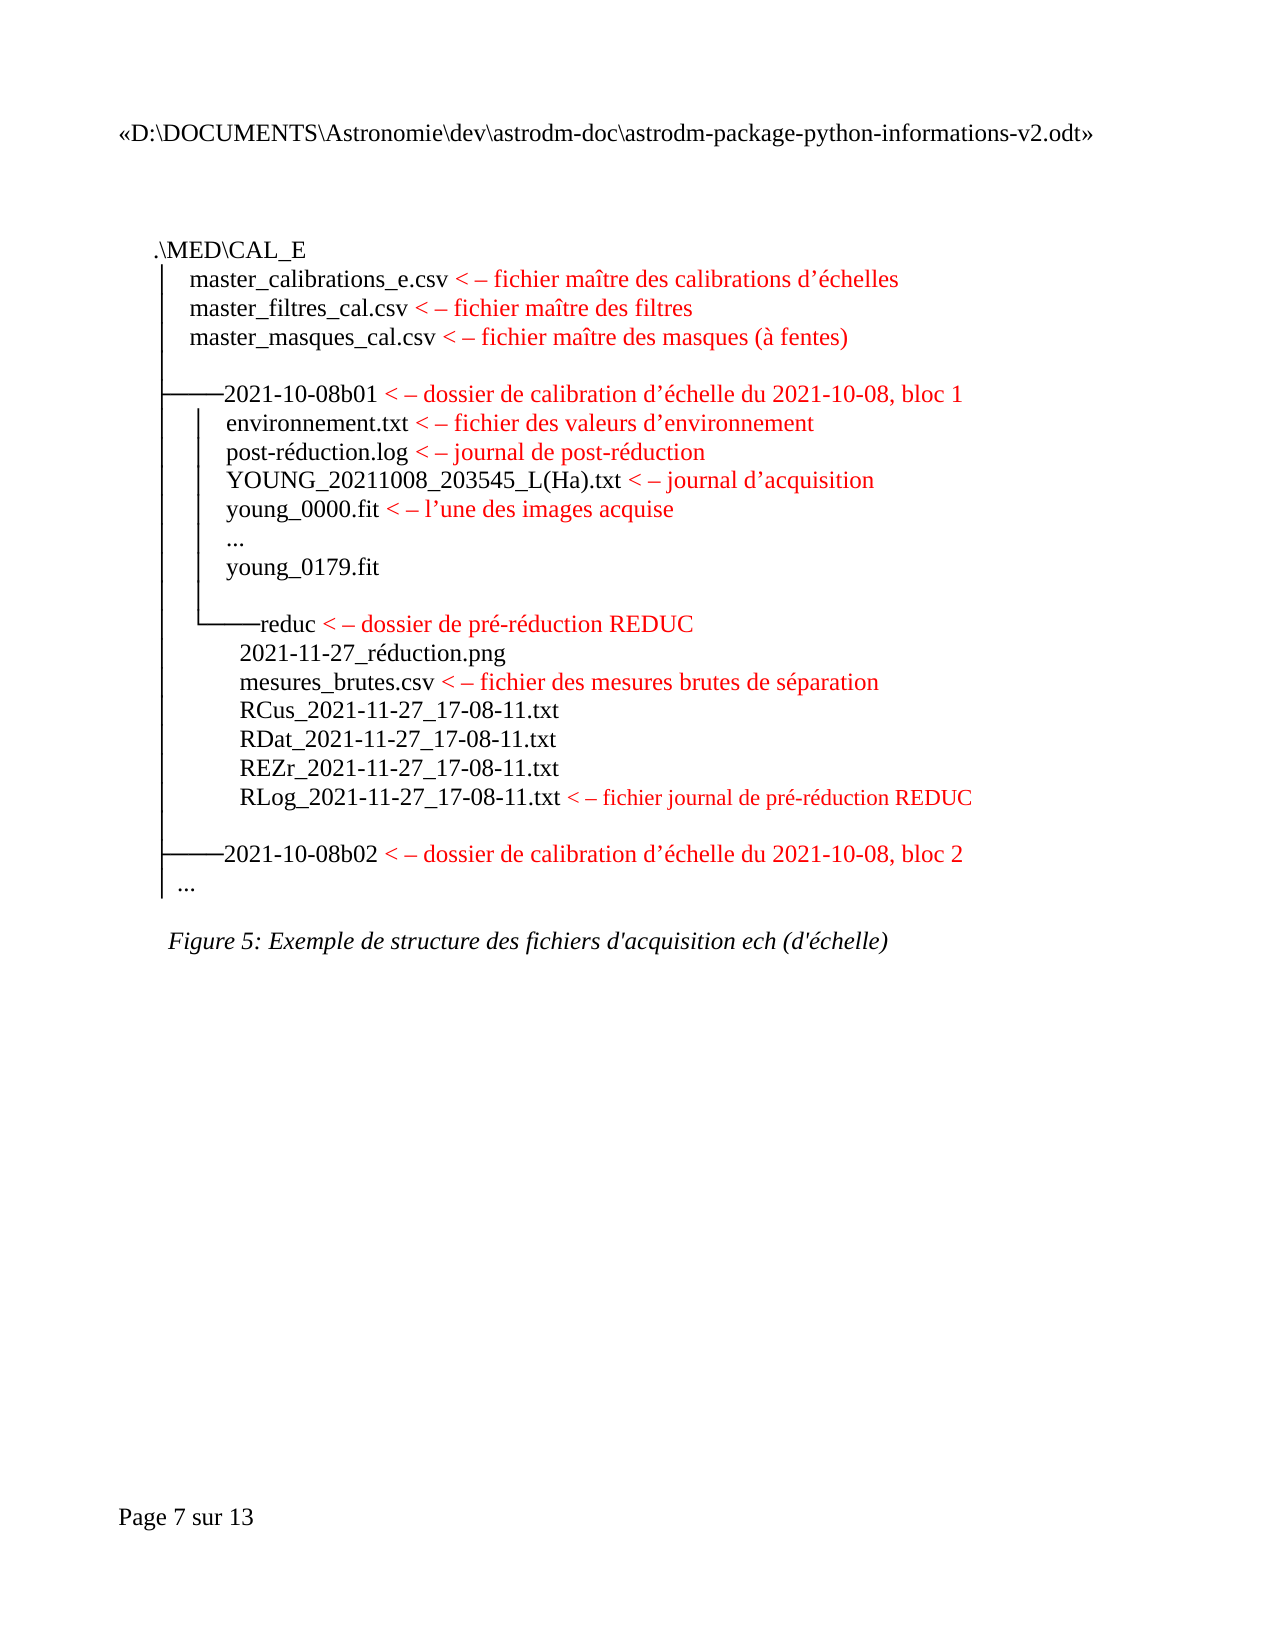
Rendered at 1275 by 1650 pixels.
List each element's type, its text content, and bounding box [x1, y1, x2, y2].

text Figure 5: Exemple de structure des fichiers d'acquisition ech (d'échelle) [168, 248, 994, 954]
